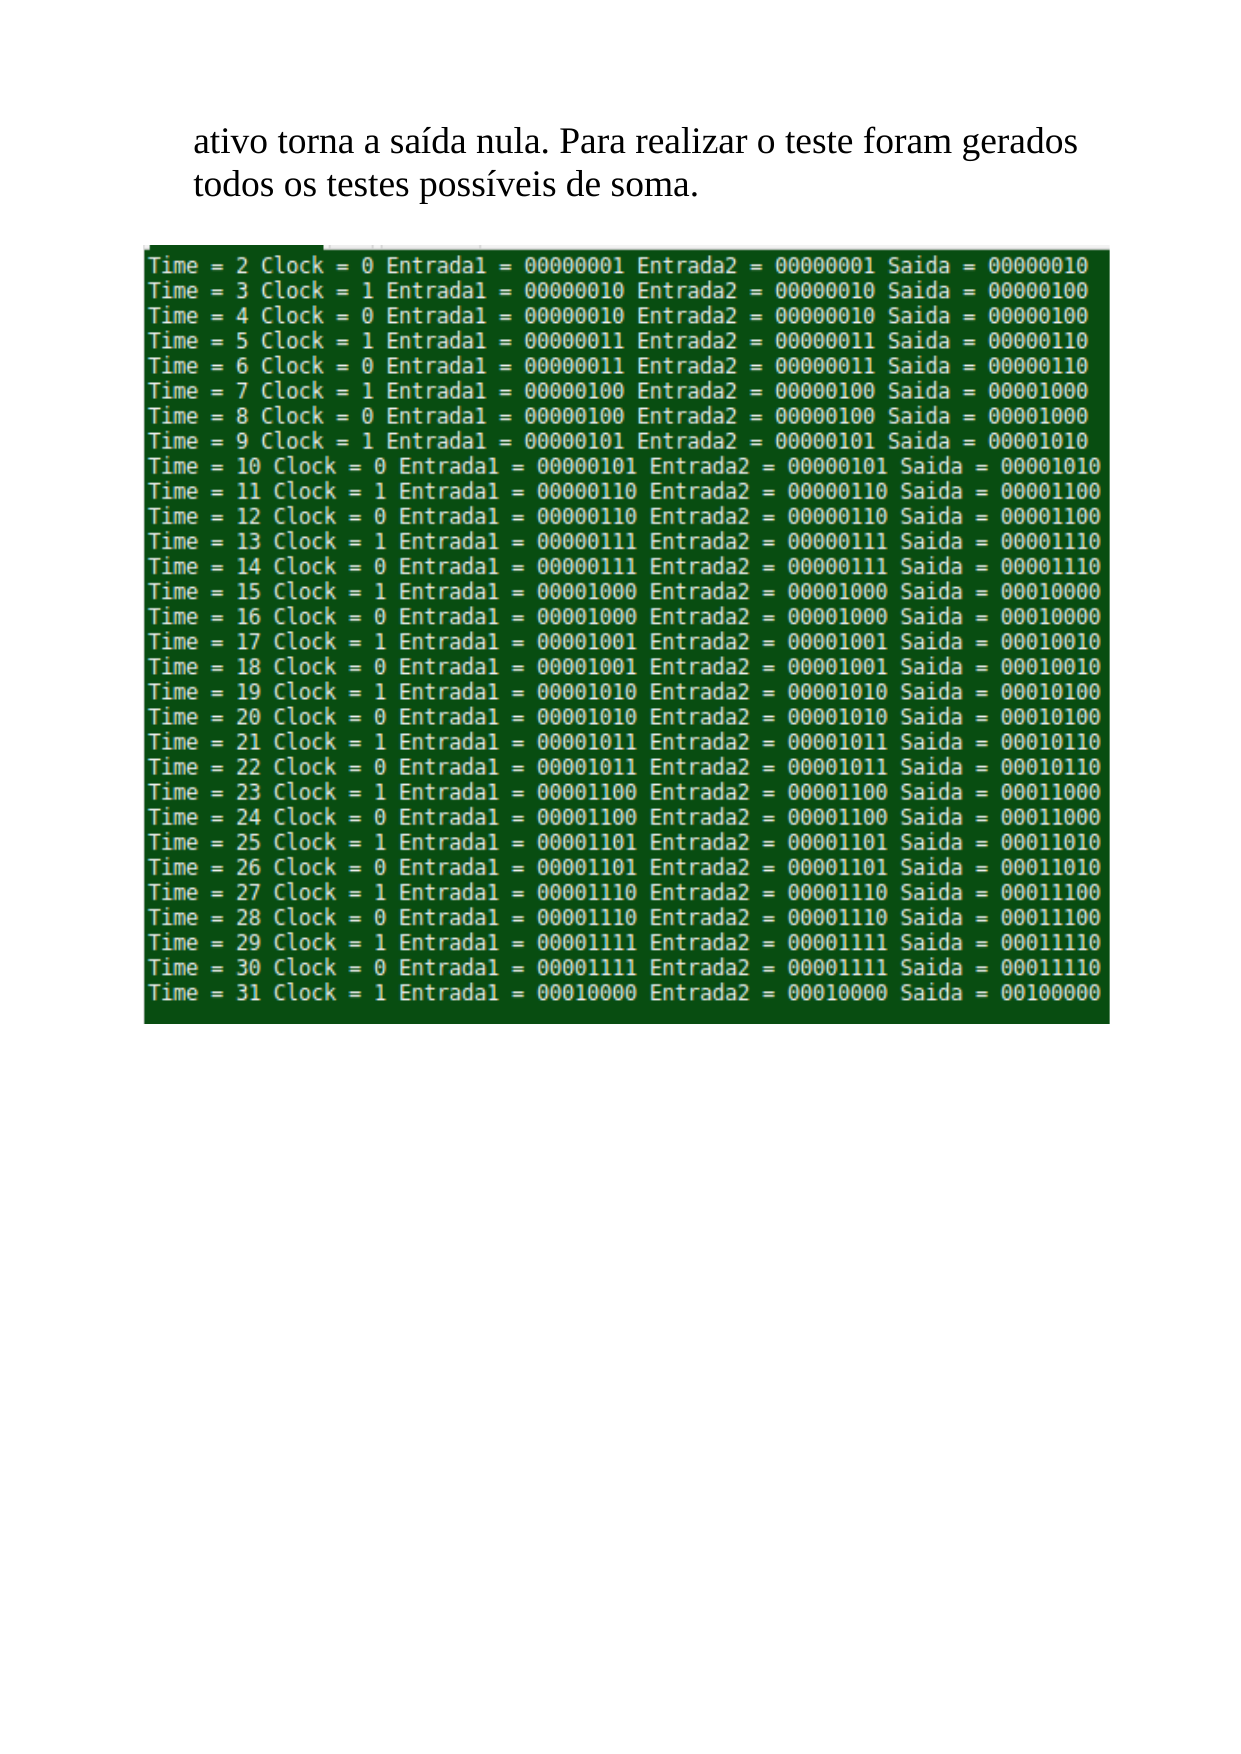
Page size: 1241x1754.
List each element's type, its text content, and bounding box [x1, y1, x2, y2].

list ativo torna a saída nula. Para realizar o teste foram gerados todos os testes possíveis de soma. [156, 118, 1122, 204]
picture [143, 245, 1110, 1024]
